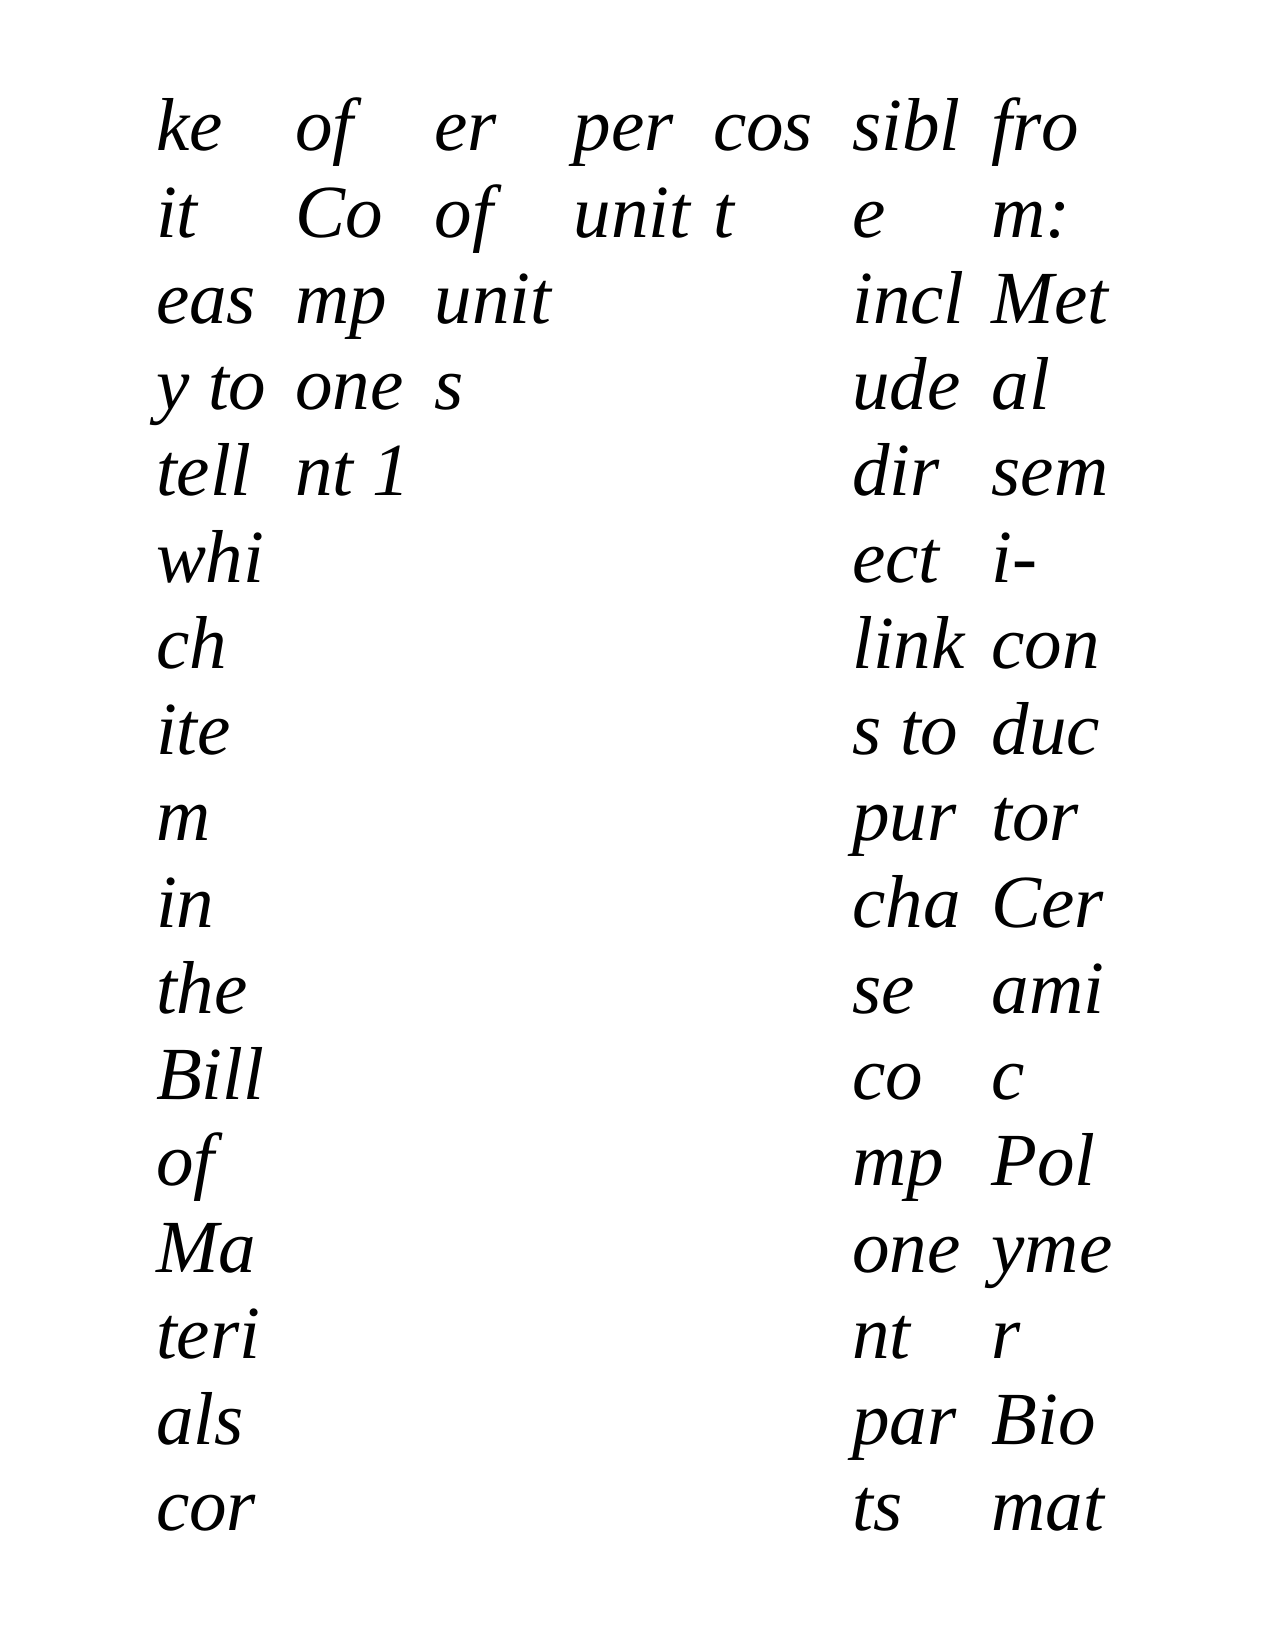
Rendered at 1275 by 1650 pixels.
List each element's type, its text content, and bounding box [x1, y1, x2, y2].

table_cell sible include direct links to purchase component parts [846, 75, 986, 1553]
table_cell ke it easy to tell which item in the Bill of Materials cor [150, 75, 289, 1553]
table_cell of Component 1 [289, 75, 428, 1553]
table_cell from: Metal semi-conductor Ceramic Polymer Biomat [986, 75, 1125, 1553]
table_cell per unit [568, 75, 707, 1553]
table_cell er of units [429, 75, 568, 1553]
table_cell cost [707, 75, 846, 1553]
